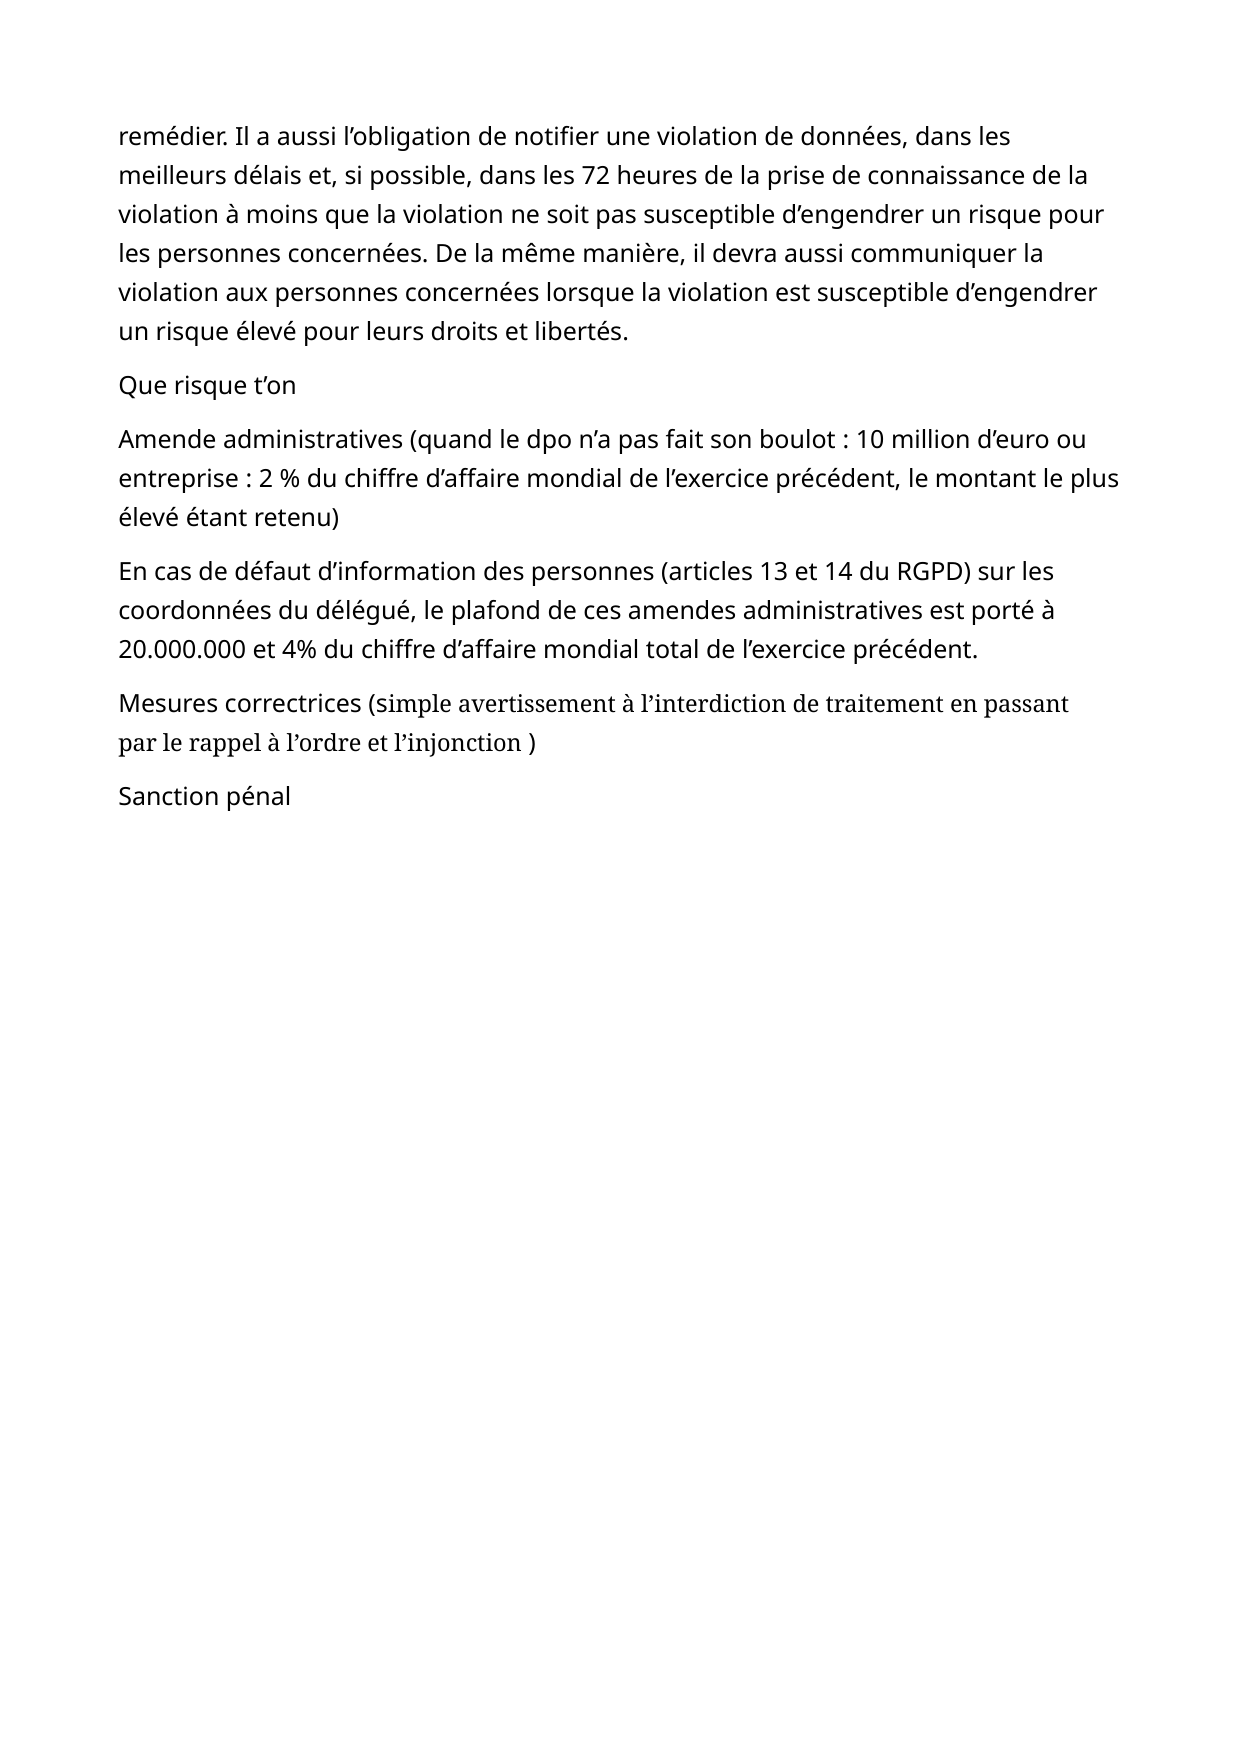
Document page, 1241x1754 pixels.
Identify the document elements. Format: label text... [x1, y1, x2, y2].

text Amende administratives (quand le dpo n’a pas fait son boulot : 10 million d’euro ou entreprise : 2 % du chiffre d’affaire mondial de l’exercice précédent, le montant le plus élevé étant retenu) [118, 421, 1122, 534]
text Mesures correctrices (simple avertissement à l’interdiction de traitement en passant par le rappel à l’ordre et l’injonction ) [118, 686, 1122, 759]
text Que risque t’on [118, 368, 1122, 402]
text En cas de défaut d’information des personnes (articles 13 et 14 du RGPD) sur les coordonnées du délégué, le plafond de ces amendes administratives est porté à 20.000.000 et 4% du chiffre d’affaire mondial total de l’exercice précédent. [118, 553, 1122, 666]
text remédier. Il a aussi l’obligation de notifier une violation de données, dans les meilleurs délais et, si possible, dans les 72 heures de la prise de connaissance de la violation à moins que la violation ne soit pas susceptible d’engendrer un risque pour les personnes concernées. De la même manière, il devra aussi communiquer la violation aux personnes concernées lorsque la violation est susceptible d’engendrer un risque élevé pour leurs droits et libertés. [118, 118, 1122, 348]
text Sanction pénal [118, 778, 1122, 813]
